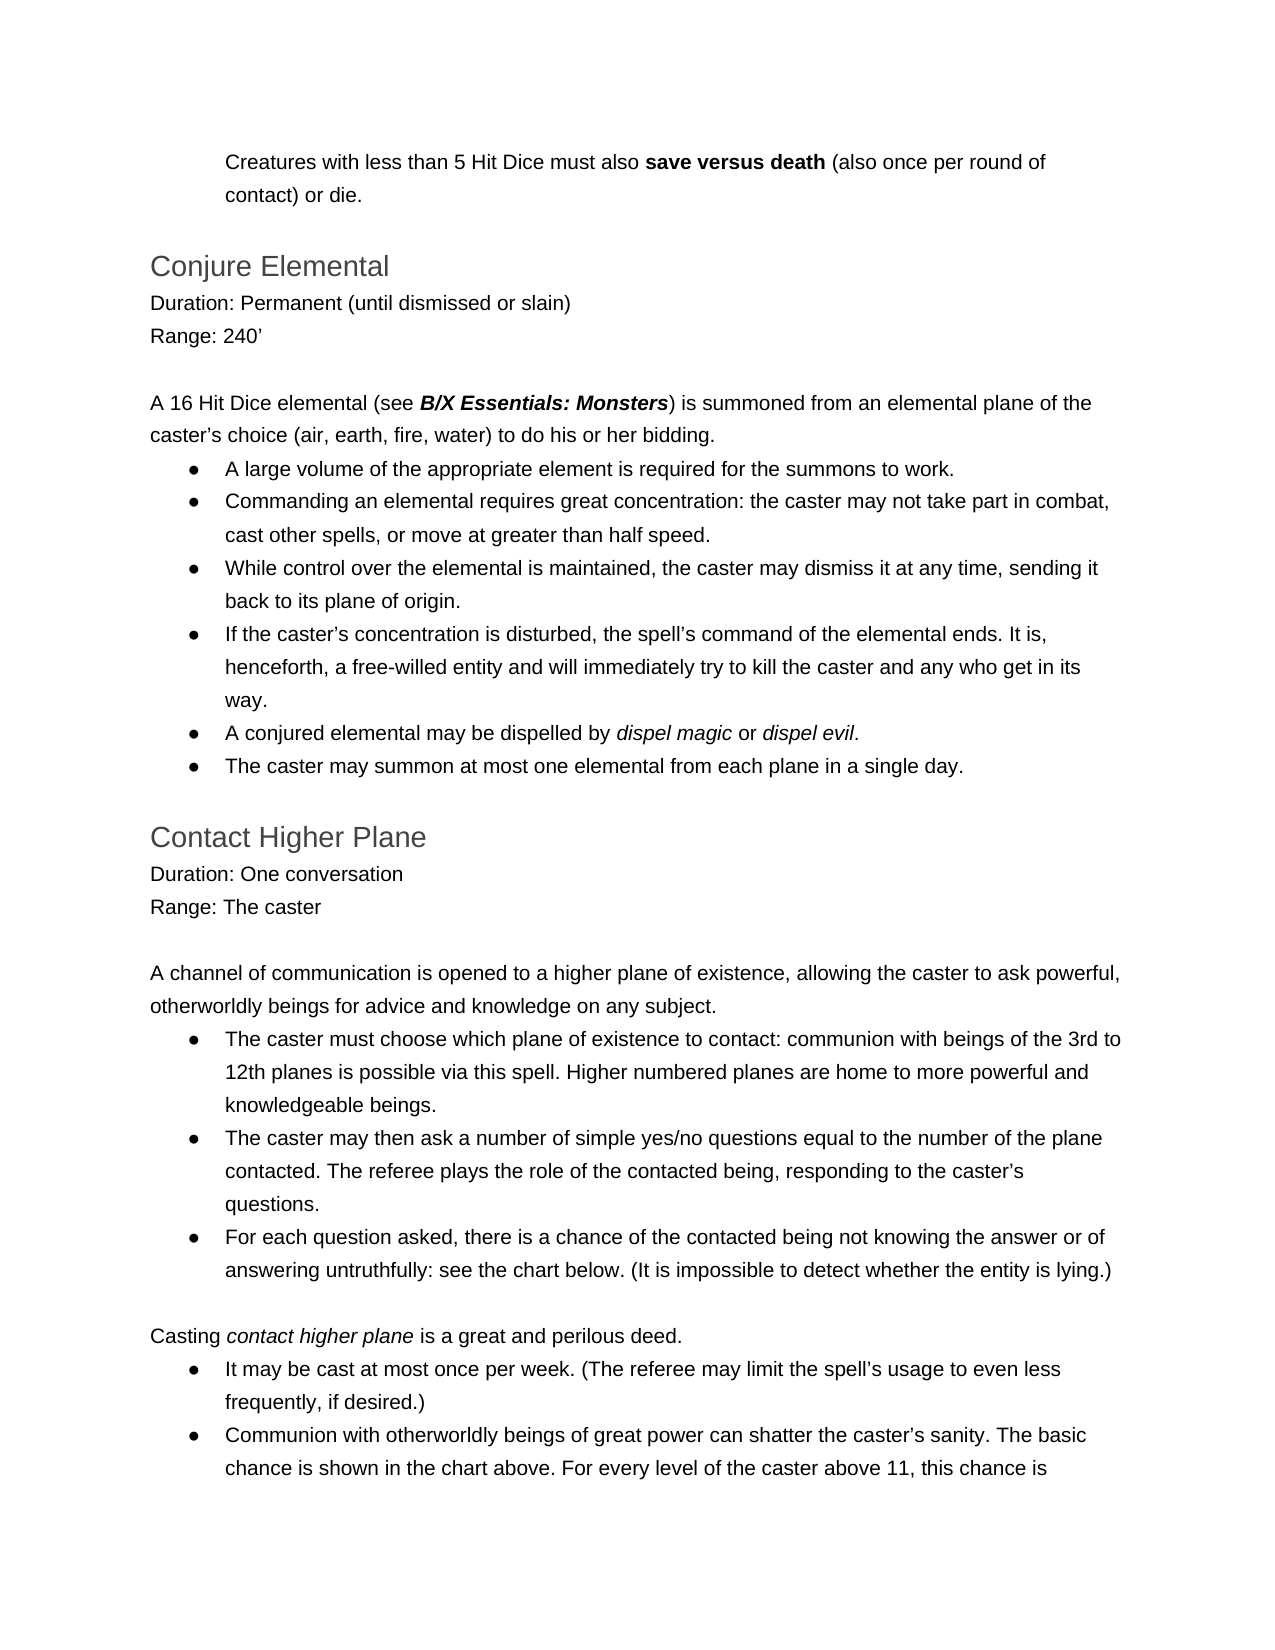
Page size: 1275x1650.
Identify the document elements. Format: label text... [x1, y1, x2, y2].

list Commanding an elemental requires great concentration: the caster may not take part in combat, cast other spells, or move at greater than half speed. [187, 489, 1125, 546]
text Casting contact higher plane is a great and perilous deed. [150, 1324, 1125, 1348]
list If the caster’s concentration is disturbed, the spell’s command of the elemental ends. It is, henceforth, a free-willed entity and will immediately try to kill the caster and any who get in its way. [187, 621, 1125, 711]
list It may be cast at most once per week. (The referee may limit the spell’s usage to even less frequently, if desired.) [187, 1357, 1125, 1414]
text A channel of communication is opened to a higher plane of existence, allowing the caster to ask powerful, otherworldly beings for advice and knowledge on any subject. [150, 961, 1125, 1018]
list For each question asked, there is a chance of the contacted being not knowing the answer or of answering untruthfully: see the chart below. (It is impossible to detect whether the entity is lying.) [187, 1225, 1125, 1282]
list Communion with otherworldly beings of great power can shatter the caster’s sanity. The basic chance is shown in the chart above. For every level of the caster above 11, this chance is [187, 1423, 1125, 1480]
text Duration: Permanent (until dismissed or slain) [150, 291, 1125, 315]
subtitle Conjure Elemental [150, 249, 1125, 283]
list A large volume of the appropriate element is required for the summons to work. [187, 456, 1125, 480]
text A 16 Hit Dice elemental (see B/X Essentials: Monsters) is summoned from an elemental plane of the caster’s choice (air, earth, fire, water) to do his or her bidding. [150, 390, 1125, 447]
list The caster must choose which plane of existence to contact: communion with beings of the 3rd to 12th planes is possible via this spell. Higher numbered planes are home to more powerful and knowledgeable beings. [187, 1027, 1125, 1117]
text Duration: One conversation [150, 862, 1125, 886]
text Range: The caster [150, 895, 1125, 919]
text Range: 240’ [150, 324, 1125, 348]
list The caster may summon at most one elemental from each plane in a single day. [187, 753, 1125, 777]
subtitle Contact Higher Plane [150, 820, 1125, 853]
list Creatures with less than 5 Hit Dice must also save versus death (also once per round of contact) or die. [187, 150, 1125, 207]
list A conjured elemental may be dispelled by dispel magic or dispel evil. [187, 721, 1125, 744]
list The caster may then ask a number of simple yes/no questions equal to the number of the plane contacted. The referee plays the role of the contacted being, responding to the caster’s questions. [187, 1126, 1125, 1216]
list While control over the elemental is maintained, the caster may dismiss it at any time, sending it back to its plane of origin. [187, 555, 1125, 612]
